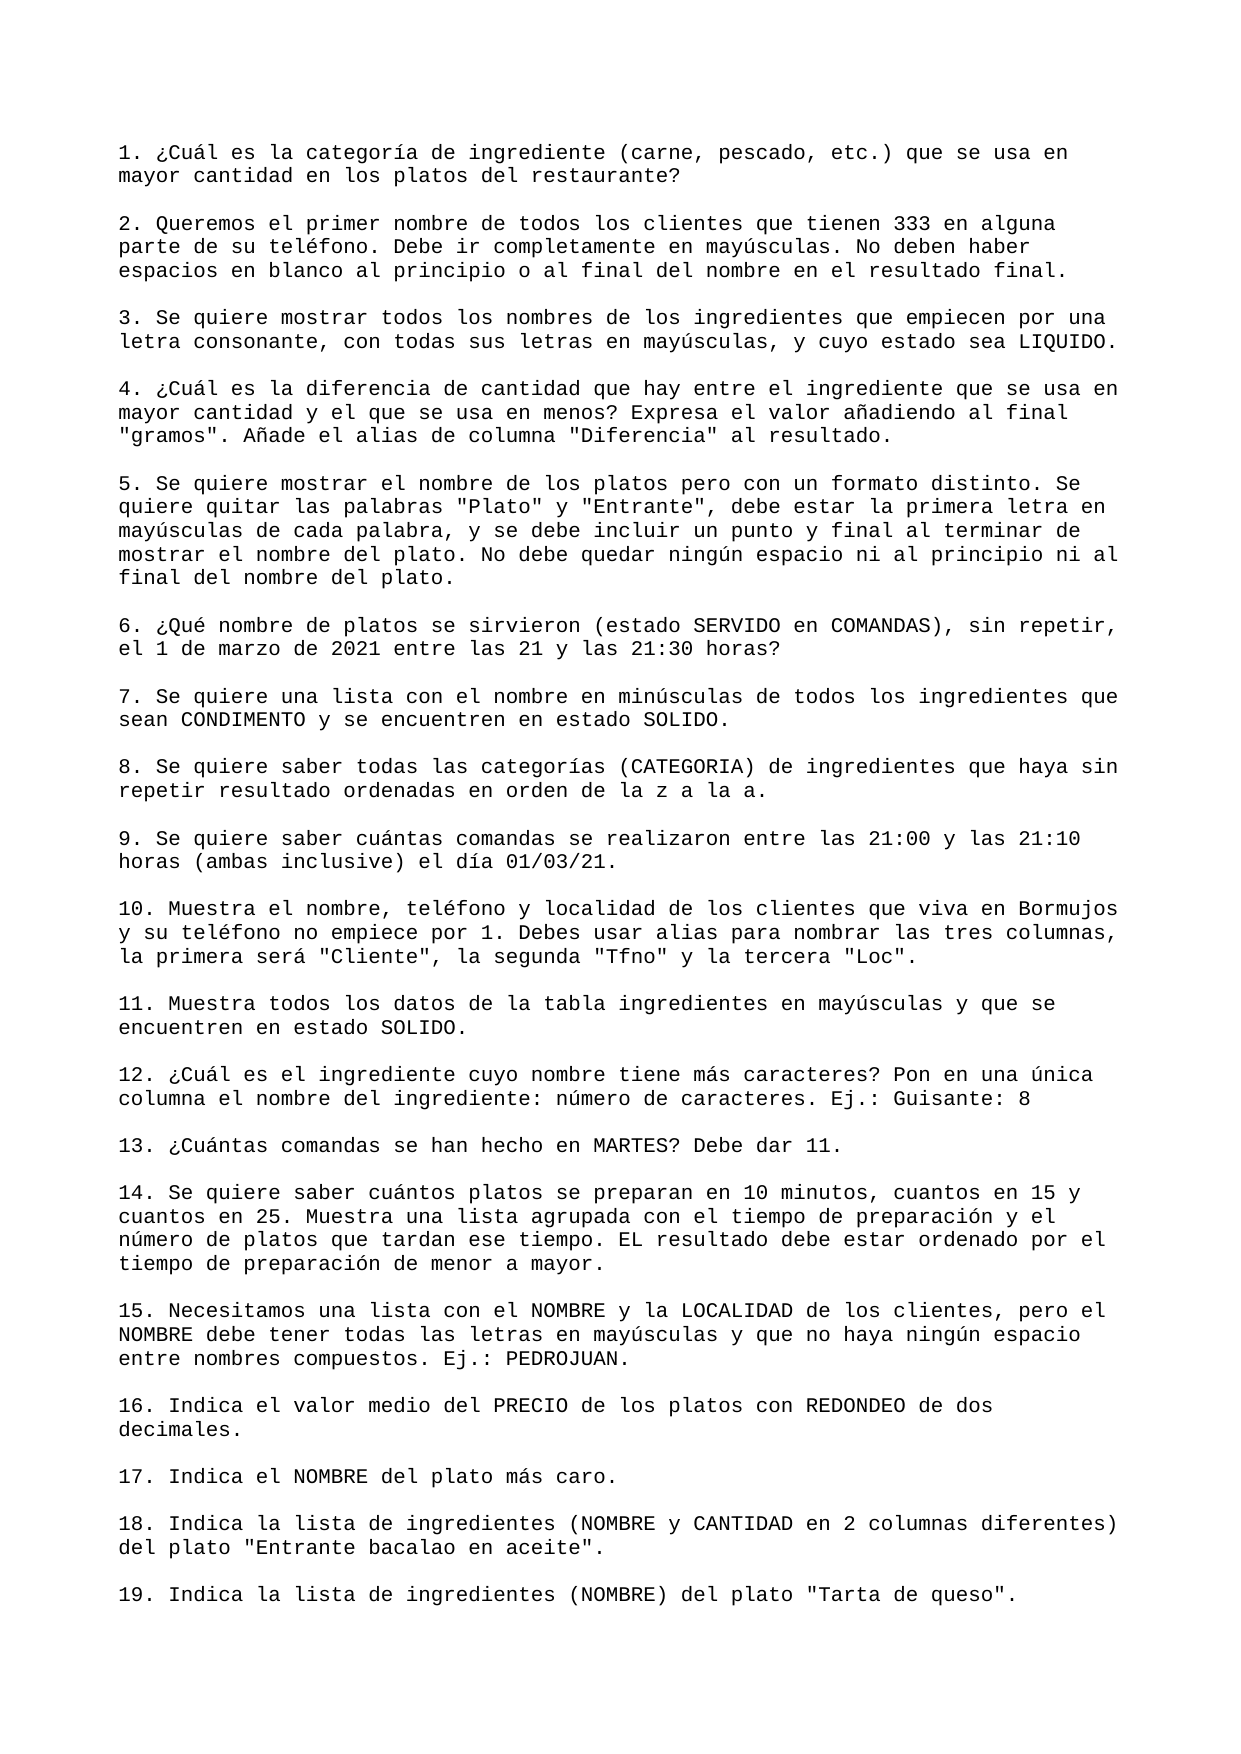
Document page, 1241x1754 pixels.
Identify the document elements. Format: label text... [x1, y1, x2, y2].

text 4. ¿Cuál es la diferencia de cantidad que hay entre el ingrediente que se usa en mayor cantidad y el que se usa en menos? Expresa el valor añadiendo al final "gramos". Añade el alias de columna "Diferencia" al resultado. [118, 378, 1122, 449]
text 11. Muestra todos los datos de la tabla ingredientes en mayúsculas y que se encuentren en estado SOLIDO. [118, 993, 1122, 1040]
text 19. Indica la lista de ingredientes (NOMBRE) del plato "Tarta de queso". [118, 1584, 1122, 1608]
text 12. ¿Cuál es el ingrediente cuyo nombre tiene más caracteres? Pon en una única columna el nombre del ingrediente: número de caracteres. Ej.: Guisante: 8 [118, 1064, 1122, 1111]
text 1. ¿Cuál es la categoría de ingrediente (carne, pescado, etc.) que se usa en mayor cantidad en los platos del restaurante? [118, 142, 1122, 189]
text 2. Queremos el primer nombre de todos los clientes que tienen 333 en alguna parte de su teléfono. Debe ir completamente en mayúsculas. No deben haber espacios en blanco al principio o al final del nombre en el resultado final. [118, 213, 1122, 284]
text 15. Necesitamos una lista con el NOMBRE y la LOCALIDAD de los clientes, pero el NOMBRE debe tener todas las letras en mayúsculas y que no haya ningún espacio entre nombres compuestos. Ej.: PEDROJUAN. [118, 1300, 1122, 1371]
text 9. Se quiere saber cuántas comandas se realizaron entre las 21:00 y las 21:10 horas (ambas inclusive) el día 01/03/21. [118, 827, 1122, 875]
text 7. Se quiere una lista con el nombre en minúsculas de todos los ingredientes que sean CONDIMENTO y se encuentren en estado SOLIDO. [118, 686, 1122, 733]
text 13. ¿Cuántas comandas se han hecho en MARTES? Debe dar 11. [118, 1135, 1122, 1158]
text 8. Se quiere saber todas las categorías (CATEGORIA) de ingredientes que haya sin repetir resultado ordenadas en orden de la z a la a. [118, 757, 1122, 804]
text 14. Se quiere saber cuántos platos se preparan en 10 minutos, cuantos en 15 y cuantos en 25. Muestra una lista agrupada con el tiempo de preparación y el número de platos que tardan ese tiempo. EL resultado debe estar ordenado por el tiempo de preparación de menor a mayor. [118, 1182, 1122, 1277]
text 10. Muestra el nombre, teléfono y localidad de los clientes que viva en Bormujos y su teléfono no empiece por 1. Debes usar alias para nombrar las tres columnas, la primera será "Cliente", la segunda "Tfno" y la tercera "Loc". [118, 898, 1122, 969]
text 16. Indica el valor medio del PRECIO de los platos con REDONDEO de dos decimales. [118, 1395, 1122, 1442]
text 3. Se quiere mostrar todos los nombres de los ingredientes que empiecen por una letra consonante, con todas sus letras en mayúsculas, y cuyo estado sea LIQUIDO. [118, 307, 1122, 354]
text 6. ¿Qué nombre de platos se sirvieron (estado SERVIDO en COMANDAS), sin repetir, el 1 de marzo de 2021 entre las 21 y las 21:30 horas? [118, 615, 1122, 662]
text 18. Indica la lista de ingredientes (NOMBRE y CANTIDAD en 2 columnas diferentes) del plato "Entrante bacalao en aceite". [118, 1513, 1122, 1561]
text 17. Indica el NOMBRE del plato más caro. [118, 1466, 1122, 1489]
text 5. Se quiere mostrar el nombre de los platos pero con un formato distinto. Se quiere quitar las palabras "Plato" y "Entrante", debe estar la primera letra en mayúsculas de cada palabra, y se debe incluir un punto y final al terminar de mostrar el nombre del plato. No debe quedar ningún espacio ni al principio ni al final del nombre del plato. [118, 473, 1122, 591]
